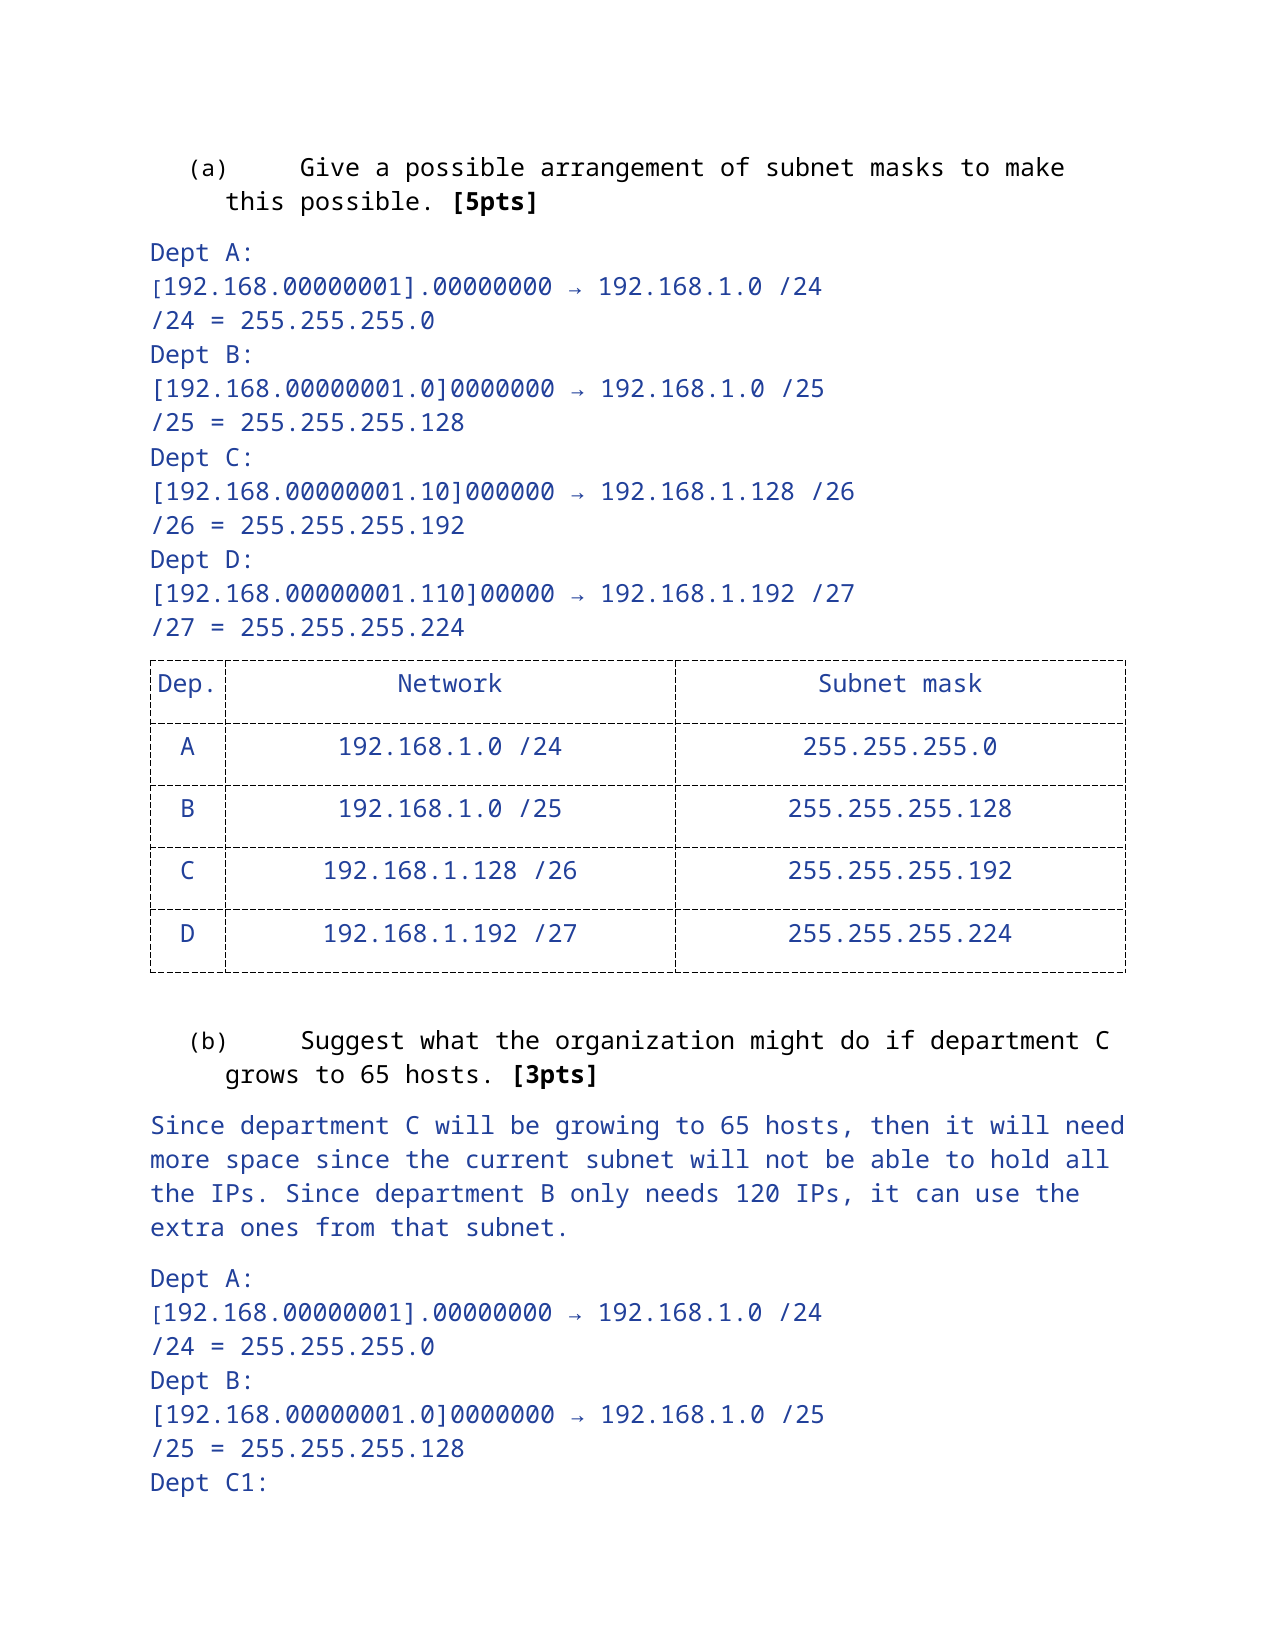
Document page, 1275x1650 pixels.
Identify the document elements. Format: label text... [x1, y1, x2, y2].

table_cell 255.255.255.128 [675, 785, 1125, 847]
table_cell 192.168.1.0 /24 [225, 723, 675, 785]
table_header Subnet mask [675, 660, 1125, 722]
table_cell A [150, 723, 225, 785]
table_cell 255.255.255.0 [675, 723, 1125, 785]
table_cell C [150, 847, 225, 909]
table_cell 192.168.1.128 /26 [225, 847, 675, 909]
list Give a possible arrangement of subnet masks to make this possible. [5pts] [187, 150, 1125, 218]
text Dept A: [192.168.00000001].00000000 → 192.168.1.0 /24 /24 = 255.255.255.0 Dept B: [192.168.00000001.0]0000000 → 192.168.1.0 /25 /25 = 255.255.255.128 Dept C1: [150, 1260, 1125, 1499]
table_cell 255.255.255.224 [675, 909, 1125, 972]
table_cell 255.255.255.192 [675, 847, 1125, 909]
table_cell D [150, 909, 225, 972]
text Since department C will be growing to 65 hosts, then it will need more space since the current subnet will not be able to hold all the IPs. Since department B only needs 120 IPs, it can use the extra ones from that subnet. [150, 1107, 1125, 1243]
table_header Dep. [150, 660, 225, 722]
table_cell B [150, 785, 225, 847]
table_cell 192.168.1.0 /25 [225, 785, 675, 847]
table_cell 192.168.1.192 /27 [225, 909, 675, 972]
text Dept A: [192.168.00000001].00000000 → 192.168.1.0 /24 /24 = 255.255.255.0 Dept B: [192.168.00000001.0]0000000 → 192.168.1.0 /25 /25 = 255.255.255.128 Dept C: [192.168.00000001.10]000000 → 192.168.1.128 /26 /26 = 255.255.255.192 Dept D: [192.168.00000001.110]00000 → 192.168.1.192 /27 /27 = 255.255.255.224 [150, 235, 1125, 643]
table_header Network [225, 660, 675, 722]
list Suggest what the organization might do if department C grows to 65 hosts. [3pts] [187, 1022, 1125, 1091]
